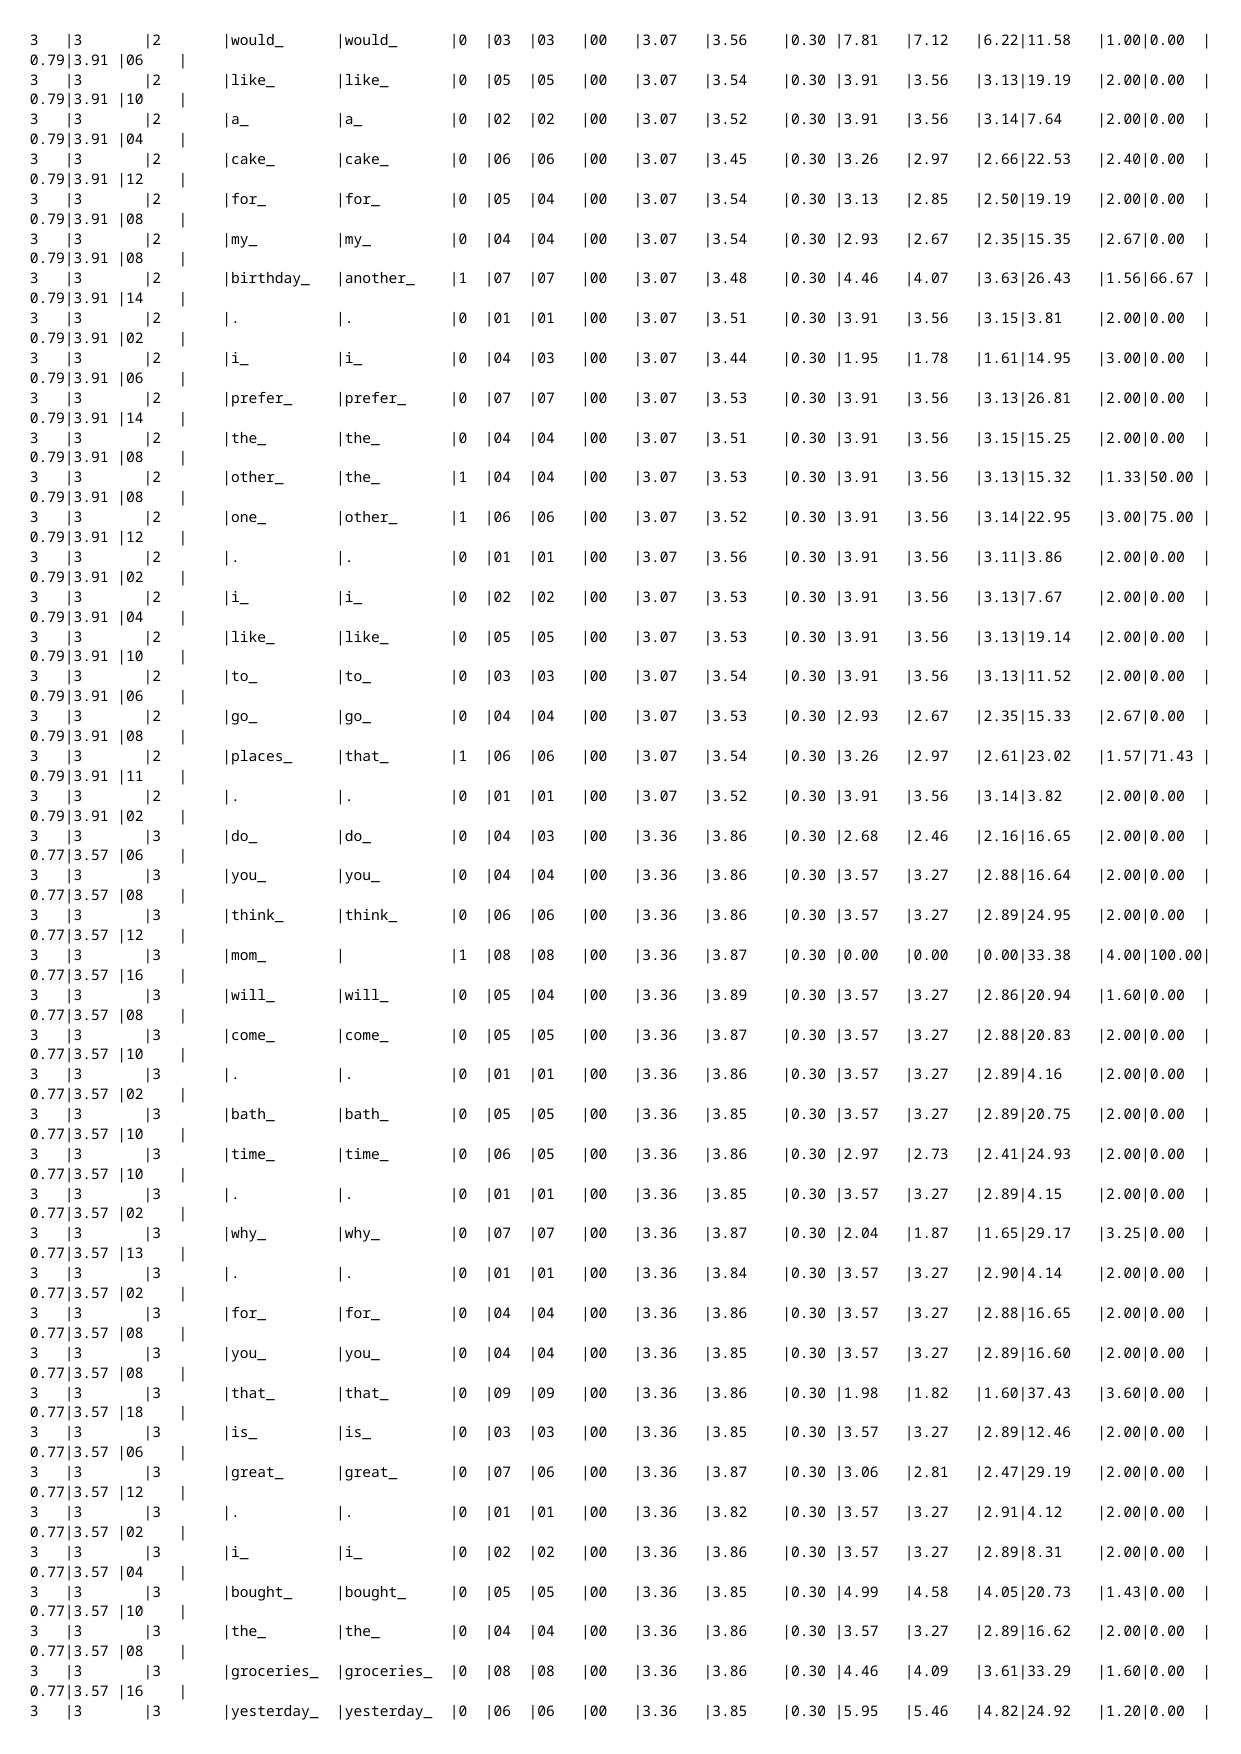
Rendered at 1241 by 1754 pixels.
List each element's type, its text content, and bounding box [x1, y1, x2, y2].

text 3 |3 |2 |. |. |0 |01 |01 |00 |3.07 |3.52 |0.30 |3.91 |3.56 |3.14|3.82 |2.00|0.00 |0.79|3.91 |02 | [29, 786, 1211, 825]
text 3 |3 |3 |think_ |think_ |0 |06 |06 |00 |3.36 |3.86 |0.30 |3.57 |3.27 |2.89|24.95 |2.00|0.00 |0.77|3.57 |12 | [29, 905, 1211, 945]
text 3 |3 |2 |for_ |for_ |0 |05 |04 |00 |3.07 |3.54 |0.30 |3.13 |2.85 |2.50|19.19 |2.00|0.00 |0.79|3.91 |08 | [29, 189, 1211, 228]
text 3 |3 |2 |. |. |0 |01 |01 |00 |3.07 |3.56 |0.30 |3.91 |3.56 |3.11|3.86 |2.00|0.00 |0.79|3.91 |02 | [29, 547, 1211, 587]
text 3 |3 |2 |birthday_ |another_ |1 |07 |07 |00 |3.07 |3.48 |0.30 |4.46 |4.07 |3.63|26.43 |1.56|66.67 |0.79|3.91 |14 | [29, 268, 1211, 308]
text 3 |3 |2 |go_ |go_ |0 |04 |04 |00 |3.07 |3.53 |0.30 |2.93 |2.67 |2.35|15.33 |2.67|0.00 |0.79|3.91 |08 | [29, 706, 1211, 746]
text 3 |3 |3 |for_ |for_ |0 |04 |04 |00 |3.36 |3.86 |0.30 |3.57 |3.27 |2.88|16.65 |2.00|0.00 |0.77|3.57 |08 | [29, 1303, 1211, 1343]
text 3 |3 |3 |i_ |i_ |0 |02 |02 |00 |3.36 |3.86 |0.30 |3.57 |3.27 |2.89|8.31 |2.00|0.00 |0.77|3.57 |04 | [29, 1542, 1211, 1581]
text 3 |3 |2 |places_ |that_ |1 |06 |06 |00 |3.07 |3.54 |0.30 |3.26 |2.97 |2.61|23.02 |1.57|71.43 |0.79|3.91 |11 | [29, 746, 1211, 786]
text 3 |3 |2 |the_ |the_ |0 |04 |04 |00 |3.07 |3.51 |0.30 |3.91 |3.56 |3.15|15.25 |2.00|0.00 |0.79|3.91 |08 | [29, 427, 1211, 467]
text 3 |3 |3 |bath_ |bath_ |0 |05 |05 |00 |3.36 |3.85 |0.30 |3.57 |3.27 |2.89|20.75 |2.00|0.00 |0.77|3.57 |10 | [29, 1104, 1211, 1144]
text 3 |3 |2 |i_ |i_ |0 |02 |02 |00 |3.07 |3.53 |0.30 |3.91 |3.56 |3.13|7.67 |2.00|0.00 |0.79|3.91 |04 | [29, 587, 1211, 626]
text 3 |3 |2 |cake_ |cake_ |0 |06 |06 |00 |3.07 |3.45 |0.30 |3.26 |2.97 |2.66|22.53 |2.40|0.00 |0.79|3.91 |12 | [29, 149, 1211, 189]
text 3 |3 |3 |. |. |0 |01 |01 |00 |3.36 |3.85 |0.30 |3.57 |3.27 |2.89|4.15 |2.00|0.00 |0.77|3.57 |02 | [29, 1183, 1211, 1223]
text 3 |3 |3 |that_ |that_ |0 |09 |09 |00 |3.36 |3.86 |0.30 |1.98 |1.82 |1.60|37.43 |3.60|0.00 |0.77|3.57 |18 | [29, 1382, 1211, 1422]
text 3 |3 |2 |i_ |i_ |0 |04 |03 |00 |3.07 |3.44 |0.30 |1.95 |1.78 |1.61|14.95 |3.00|0.00 |0.79|3.91 |06 | [29, 348, 1211, 388]
text 3 |3 |2 |one_ |other_ |1 |06 |06 |00 |3.07 |3.52 |0.30 |3.91 |3.56 |3.14|22.95 |3.00|75.00 |0.79|3.91 |12 | [29, 507, 1211, 547]
text 3 |3 |2 |like_ |like_ |0 |05 |05 |00 |3.07 |3.54 |0.30 |3.91 |3.56 |3.13|19.19 |2.00|0.00 |0.79|3.91 |10 | [29, 69, 1211, 109]
text 3 |3 |3 |do_ |do_ |0 |04 |03 |00 |3.36 |3.86 |0.30 |2.68 |2.46 |2.16|16.65 |2.00|0.00 |0.77|3.57 |06 | [29, 825, 1211, 865]
text 3 |3 |3 |you_ |you_ |0 |04 |04 |00 |3.36 |3.86 |0.30 |3.57 |3.27 |2.88|16.64 |2.00|0.00 |0.77|3.57 |08 | [29, 865, 1211, 905]
text 3 |3 |3 |yesterday_ |yesterday_ |0 |06 |06 |00 |3.36 |3.85 |0.30 |5.95 |5.46 |4.82|24.92 |1.20|0.00 | [29, 1701, 1211, 1721]
text 3 |3 |3 |the_ |the_ |0 |04 |04 |00 |3.36 |3.86 |0.30 |3.57 |3.27 |2.89|16.62 |2.00|0.00 |0.77|3.57 |08 | [29, 1621, 1211, 1661]
text 3 |3 |3 |groceries_ |groceries_ |0 |08 |08 |00 |3.36 |3.86 |0.30 |4.46 |4.09 |3.61|33.29 |1.60|0.00 |0.77|3.57 |16 | [29, 1661, 1211, 1701]
text 3 |3 |3 |. |. |0 |01 |01 |00 |3.36 |3.84 |0.30 |3.57 |3.27 |2.90|4.14 |2.00|0.00 |0.77|3.57 |02 | [29, 1263, 1211, 1303]
text 3 |3 |2 |like_ |like_ |0 |05 |05 |00 |3.07 |3.53 |0.30 |3.91 |3.56 |3.13|19.14 |2.00|0.00 |0.79|3.91 |10 | [29, 626, 1211, 666]
text 3 |3 |3 |. |. |0 |01 |01 |00 |3.36 |3.82 |0.30 |3.57 |3.27 |2.91|4.12 |2.00|0.00 |0.77|3.57 |02 | [29, 1502, 1211, 1542]
text 3 |3 |3 |bought_ |bought_ |0 |05 |05 |00 |3.36 |3.85 |0.30 |4.99 |4.58 |4.05|20.73 |1.43|0.00 |0.77|3.57 |10 | [29, 1581, 1211, 1621]
text 3 |3 |3 |is_ |is_ |0 |03 |03 |00 |3.36 |3.85 |0.30 |3.57 |3.27 |2.89|12.46 |2.00|0.00 |0.77|3.57 |06 | [29, 1422, 1211, 1462]
text 3 |3 |2 |other_ |the_ |1 |04 |04 |00 |3.07 |3.53 |0.30 |3.91 |3.56 |3.13|15.32 |1.33|50.00 |0.79|3.91 |08 | [29, 467, 1211, 507]
text 3 |3 |2 |. |. |0 |01 |01 |00 |3.07 |3.51 |0.30 |3.91 |3.56 |3.15|3.81 |2.00|0.00 |0.79|3.91 |02 | [29, 308, 1211, 348]
text 3 |3 |3 |you_ |you_ |0 |04 |04 |00 |3.36 |3.85 |0.30 |3.57 |3.27 |2.89|16.60 |2.00|0.00 |0.77|3.57 |08 | [29, 1343, 1211, 1382]
text 3 |3 |3 |will_ |will_ |0 |05 |04 |00 |3.36 |3.89 |0.30 |3.57 |3.27 |2.86|20.94 |1.60|0.00 |0.77|3.57 |08 | [29, 984, 1211, 1024]
text 3 |3 |2 |would_ |would_ |0 |03 |03 |00 |3.07 |3.56 |0.30 |7.81 |7.12 |6.22|11.58 |1.00|0.00 |0.79|3.91 |06 | [29, 29, 1211, 69]
text 3 |3 |2 |a_ |a_ |0 |02 |02 |00 |3.07 |3.52 |0.30 |3.91 |3.56 |3.14|7.64 |2.00|0.00 |0.79|3.91 |04 | [29, 109, 1211, 149]
text 3 |3 |2 |my_ |my_ |0 |04 |04 |00 |3.07 |3.54 |0.30 |2.93 |2.67 |2.35|15.35 |2.67|0.00 |0.79|3.91 |08 | [29, 228, 1211, 268]
text 3 |3 |3 |why_ |why_ |0 |07 |07 |00 |3.36 |3.87 |0.30 |2.04 |1.87 |1.65|29.17 |3.25|0.00 |0.77|3.57 |13 | [29, 1223, 1211, 1263]
text 3 |3 |3 |come_ |come_ |0 |05 |05 |00 |3.36 |3.87 |0.30 |3.57 |3.27 |2.88|20.83 |2.00|0.00 |0.77|3.57 |10 | [29, 1024, 1211, 1064]
text 3 |3 |3 |. |. |0 |01 |01 |00 |3.36 |3.86 |0.30 |3.57 |3.27 |2.89|4.16 |2.00|0.00 |0.77|3.57 |02 | [29, 1064, 1211, 1104]
text 3 |3 |3 |mom_ | |1 |08 |08 |00 |3.36 |3.87 |0.30 |0.00 |0.00 |0.00|33.38 |4.00|100.00|0.77|3.57 |16 | [29, 945, 1211, 984]
text 3 |3 |2 |to_ |to_ |0 |03 |03 |00 |3.07 |3.54 |0.30 |3.91 |3.56 |3.13|11.52 |2.00|0.00 |0.79|3.91 |06 | [29, 666, 1211, 706]
text 3 |3 |2 |prefer_ |prefer_ |0 |07 |07 |00 |3.07 |3.53 |0.30 |3.91 |3.56 |3.13|26.81 |2.00|0.00 |0.79|3.91 |14 | [29, 388, 1211, 427]
text 3 |3 |3 |great_ |great_ |0 |07 |06 |00 |3.36 |3.87 |0.30 |3.06 |2.81 |2.47|29.19 |2.00|0.00 |0.77|3.57 |12 | [29, 1462, 1211, 1502]
text 3 |3 |3 |time_ |time_ |0 |06 |05 |00 |3.36 |3.86 |0.30 |2.97 |2.73 |2.41|24.93 |2.00|0.00 |0.77|3.57 |10 | [29, 1144, 1211, 1183]
